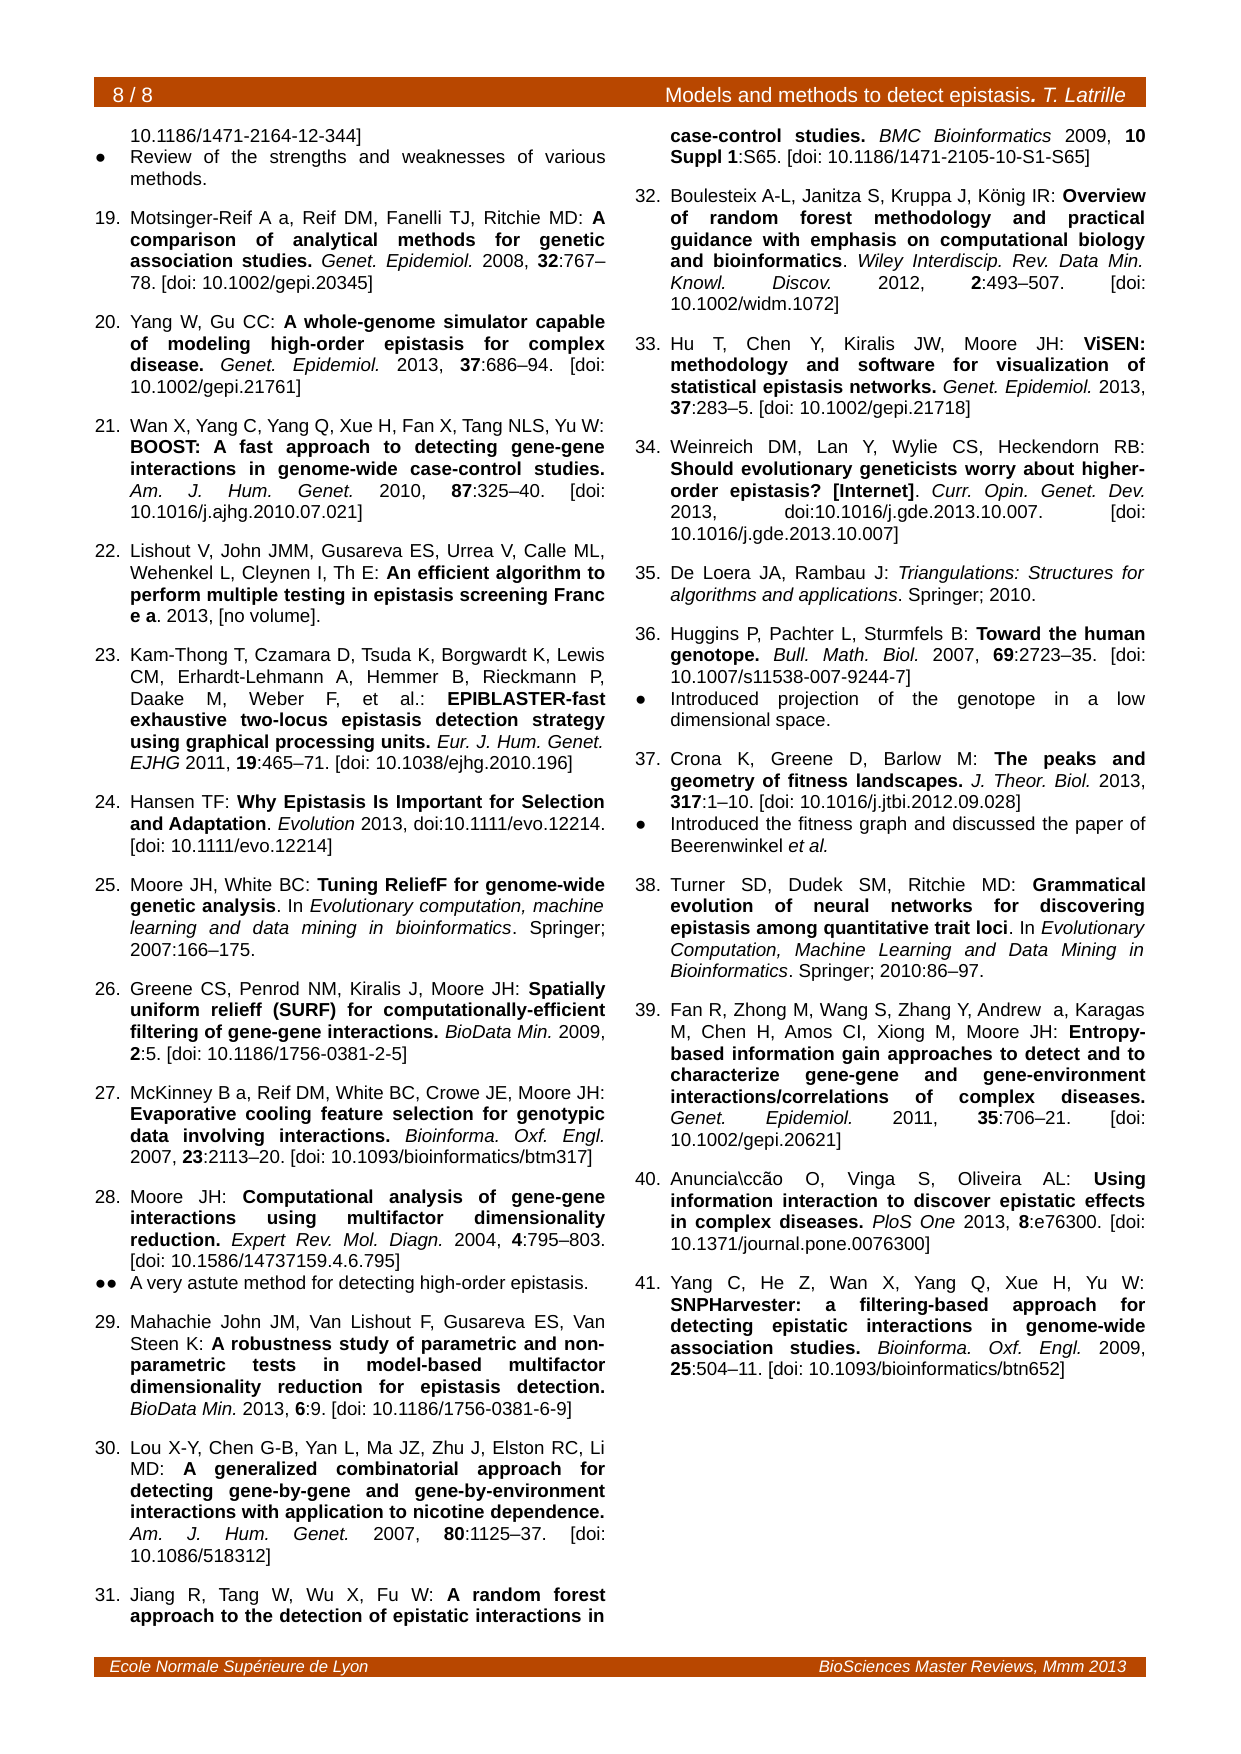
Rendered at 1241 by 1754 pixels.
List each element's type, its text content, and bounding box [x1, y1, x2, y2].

text 29. Mahachie John JM, Van Lishout F, Gusareva ES, Van Steen K: A robustness study of parametric and non-parametric tests in model-based multifactor dimensionality reduction for epistasis detection. BioData Min. 2013, 6:9. [doi: 10.1186/1756-0381-6-9] [94, 1311, 605, 1419]
text 26. Greene CS, Penrod NM, Kiralis J, Moore JH: Spatially uniform relieff (SURF) for computationally-efficient filtering of gene-gene interactions. BioData Min. 2009, 2:5. [doi: 10.1186/1756-0381-2-5] [94, 978, 605, 1064]
text 30. Lou X-Y, Chen G-B, Yan L, Ma JZ, Zhu J, Elston RC, Li MD: A generalized combinatorial approach for detecting gene-by-gene and gene-by-environment interactions with application to nicotine dependence. Am. J. Hum. Genet. 2007, 80:1125–37. [doi: 10.1086/518312] [94, 1437, 605, 1566]
text 36. Huggins P, Pachter L, Sturmfels B: Toward the human genotope. Bull. Math. Biol. 2007, 69:2723–35. [doi: 10.1007/s11538-007-9244-7] [635, 623, 1146, 687]
list Introduced projection of the genotope in a low dimensional space. [635, 687, 1146, 730]
text 34. Weinreich DM, Lan Y, Wylie CS, Heckendorn RB: Should evolutionary geneticists worry about higher-order epistasis? [Internet]. Curr. Opin. Genet. Dev. 2013, doi:10.1016/j.gde.2013.10.007. [doi: 10.1016/j.gde.2013.10.007] [635, 436, 1146, 544]
text 28. Moore JH: Computational analysis of gene-gene interactions using multifactor dimensionality reduction. Expert Rev. Mol. Diagn. 2004, 4:795–803. [doi: 10.1586/14737159.4.6.795] [94, 1186, 605, 1272]
text 31. Jiang R, Tang W, Wu X, Fu W: A random forest approach to the detection of epistatic interactions in [94, 1584, 605, 1627]
text 39. Fan R, Zhong M, Wang S, Zhang Y, Andrew a, Karagas M, Chen H, Amos CI, Xiong M, Moore JH: Entropy-based information gain approaches to detect and to characterize gene-gene and gene-environment interactions/correlations of complex diseases. Genet. Epidemiol. 2011, 35:706–21. [doi: 10.1002/gepi.20621] [635, 999, 1146, 1150]
text 10.1186/1471-2164-12-344] [94, 124, 605, 146]
list Introduced the fitness graph and discussed the paper of Beerenwinkel et al. [635, 813, 1146, 856]
text case-control studies. BMC Bioinformatics 2009, 10 Suppl 1:S65. [doi: 10.1186/1471-2105-10-S1-S65] [635, 124, 1146, 167]
text 37. Crona K, Greene D, Barlow M: The peaks and geometry of fitness landscapes. J. Theor. Biol. 2013, 317:1–10. [doi: 10.1016/j.jtbi.2012.09.028] [635, 748, 1146, 813]
text 23. Kam-Thong T, Czamara D, Tsuda K, Borgwardt K, Lewis CM, Erhardt-Lehmann A, Hemmer B, Rieckmann P, Daake M, Weber F, et al.: EPIBLASTER-fast exhaustive two-locus epistasis detection strategy using graphical processing units. Eur. J. Hum. Genet. EJHG 2011, 19:465–71. [doi: 10.1038/ejhg.2010.196] [94, 644, 605, 773]
text 24. Hansen TF: Why Epistasis Is Important for Selection and Adaptation. Evolution 2013, doi:10.1111/evo.12214. [doi: 10.1111/evo.12214] [94, 791, 605, 856]
text 19. Motsinger-Reif A a, Reif DM, Fanelli TJ, Ritchie MD: A comparison of analytical methods for genetic association studies. Genet. Epidemiol. 2008, 32:767–78. [doi: 10.1002/gepi.20345] [94, 207, 605, 293]
list Review of the strengths and weaknesses of various methods. [94, 146, 605, 189]
text 40. Anuncia\ccão O, Vinga S, Oliveira AL: Using information interaction to discover epistatic effects in complex diseases. PloS One 2013, 8:e76300. [doi: 10.1371/journal.pone.0076300] [635, 1168, 1146, 1254]
text 38. Turner SD, Dudek SM, Ritchie MD: Grammatical evolution of neural networks for discovering epistasis among quantitative trait loci. In Evolutionary Computation, Machine Learning and Data Mining in Bioinformatics. Springer; 2010:86–97. [635, 874, 1146, 981]
list A very astute method for detecting high-order epistasis. [94, 1272, 605, 1293]
text 41. Yang C, He Z, Wan X, Yang Q, Xue H, Yu W: SNPHarvester: a filtering-based approach for detecting epistatic interactions in genome-wide association studies. Bioinforma. Oxf. Engl. 2009, 25:504–11. [doi: 10.1093/bioinformatics/btn652] [635, 1272, 1146, 1379]
text 35. De Loera JA, Rambau J: Triangulations: Structures for algorithms and applications. Springer; 2010. [635, 562, 1146, 605]
text 32. Boulesteix A-L, Janitza S, Kruppa J, König IR: Overview of random forest methodology and practical guidance with emphasis on computational biology and bioinformatics. Wiley Interdiscip. Rev. Data Min. Knowl. Discov. 2012, 2:493–507. [doi: 10.1002/widm.1072] [635, 185, 1146, 314]
text 21. Wan X, Yang C, Yang Q, Xue H, Fan X, Tang NLS, Yu W: BOOST: A fast approach to detecting gene-gene interactions in genome-wide case-control studies. Am. J. Hum. Genet. 2010, 87:325–40. [doi: 10.1016/j.ajhg.2010.07.021] [94, 415, 605, 522]
text 22. Lishout V, John JMM, Gusareva ES, Urrea V, Calle ML, Wehenkel L, Cleynen I, Th E: An efficient algorithm to perform multiple testing in epistasis screening Franc e a. 2013, [no volume]. [94, 540, 605, 626]
text 25. Moore JH, White BC: Tuning ReliefF for genome-wide genetic analysis. In Evolutionary computation, machine learning and data mining in bioinformatics. Springer; 2007:166–175. [94, 874, 605, 960]
text 27. McKinney B a, Reif DM, White BC, Crowe JE, Moore JH: Evaporative cooling feature selection for genotypic data involving interactions. Bioinforma. Oxf. Engl. 2007, 23:2113–20. [doi: 10.1093/bioinformatics/btm317] [94, 1082, 605, 1168]
text 33. Hu T, Chen Y, Kiralis JW, Moore JH: ViSEN: methodology and software for visualization of statistical epistasis networks. Genet. Epidemiol. 2013, 37:283–5. [doi: 10.1002/gepi.21718] [635, 332, 1146, 418]
text 20. Yang W, Gu CC: A whole-genome simulator capable of modeling high-order epistasis for complex disease. Genet. Epidemiol. 2013, 37:686–94. [doi: 10.1002/gepi.21761] [94, 311, 605, 397]
